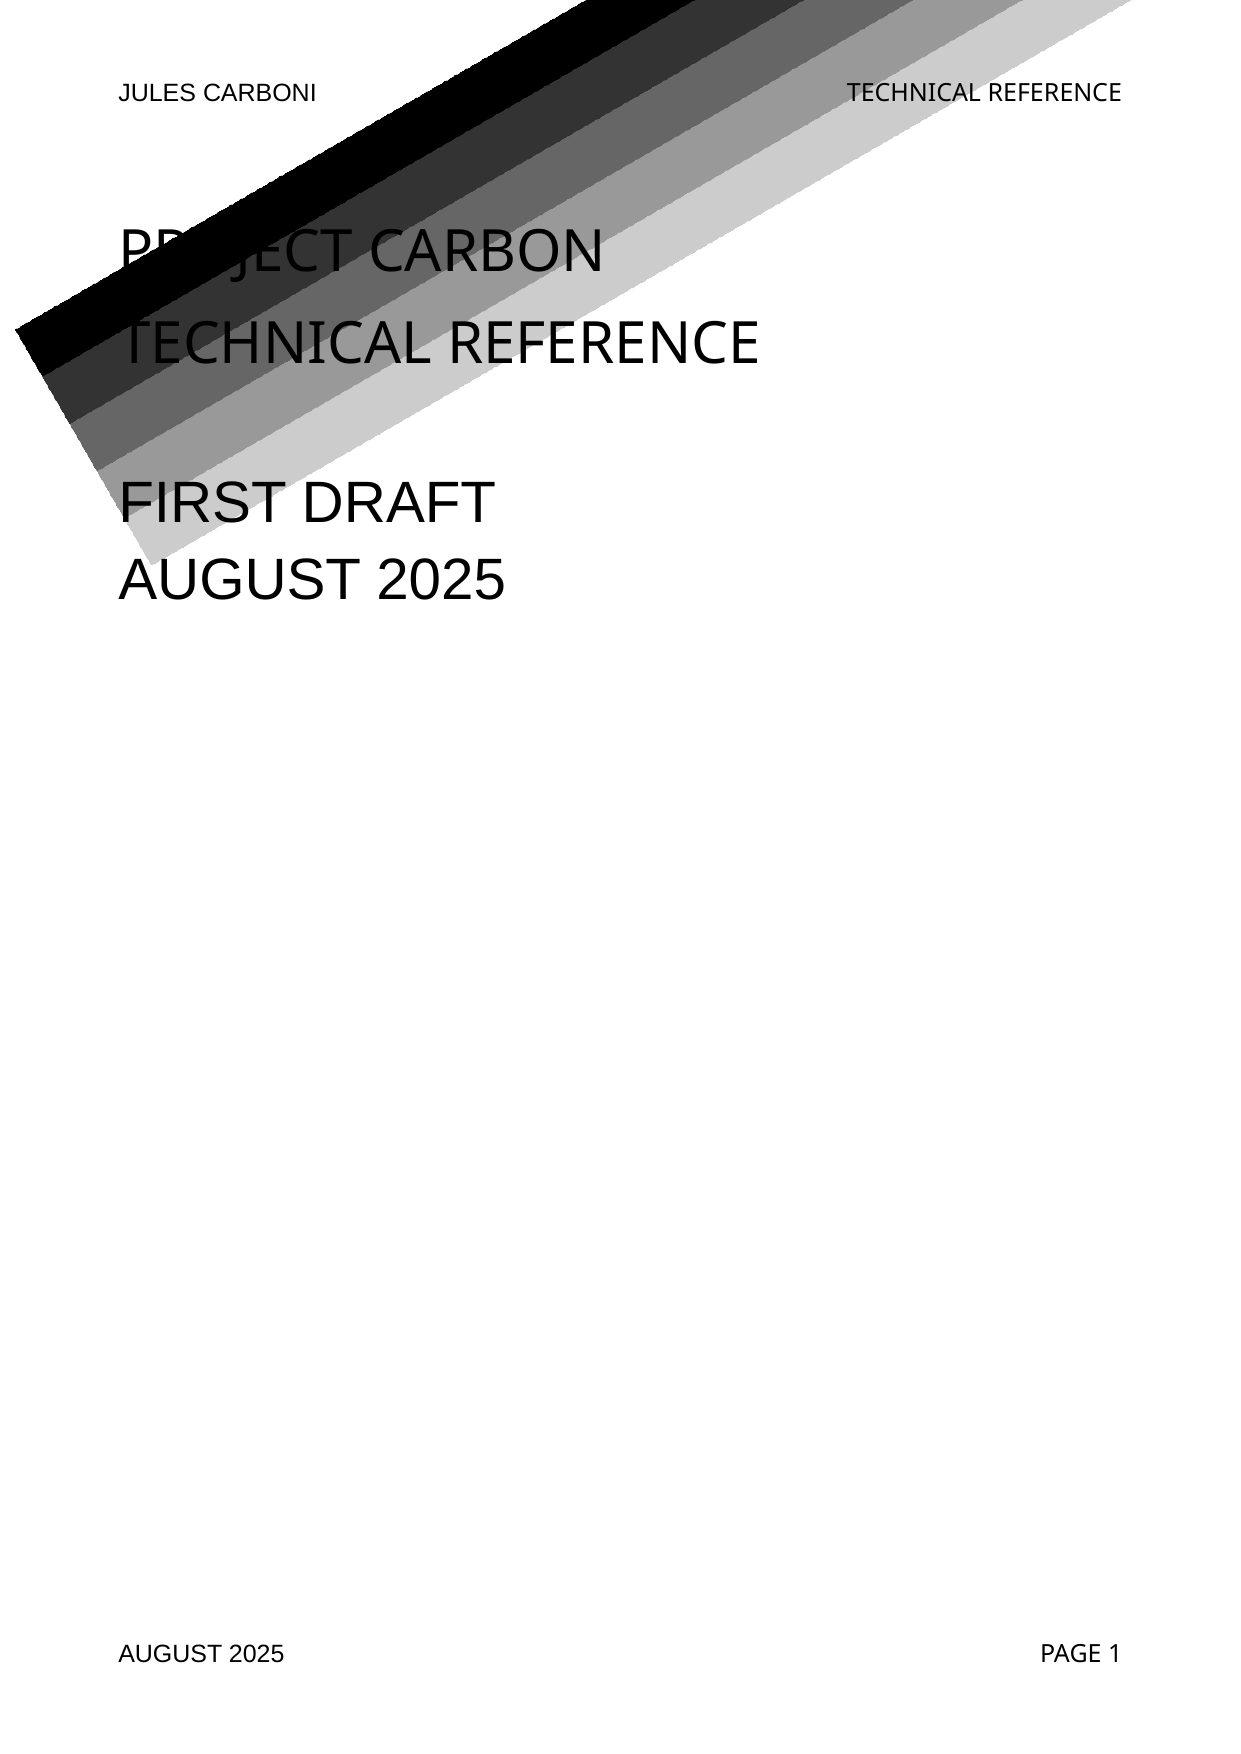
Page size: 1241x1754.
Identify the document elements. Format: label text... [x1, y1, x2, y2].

text Project Carbon Technical Reference First Draft August 2025 [118, 118, 1122, 612]
